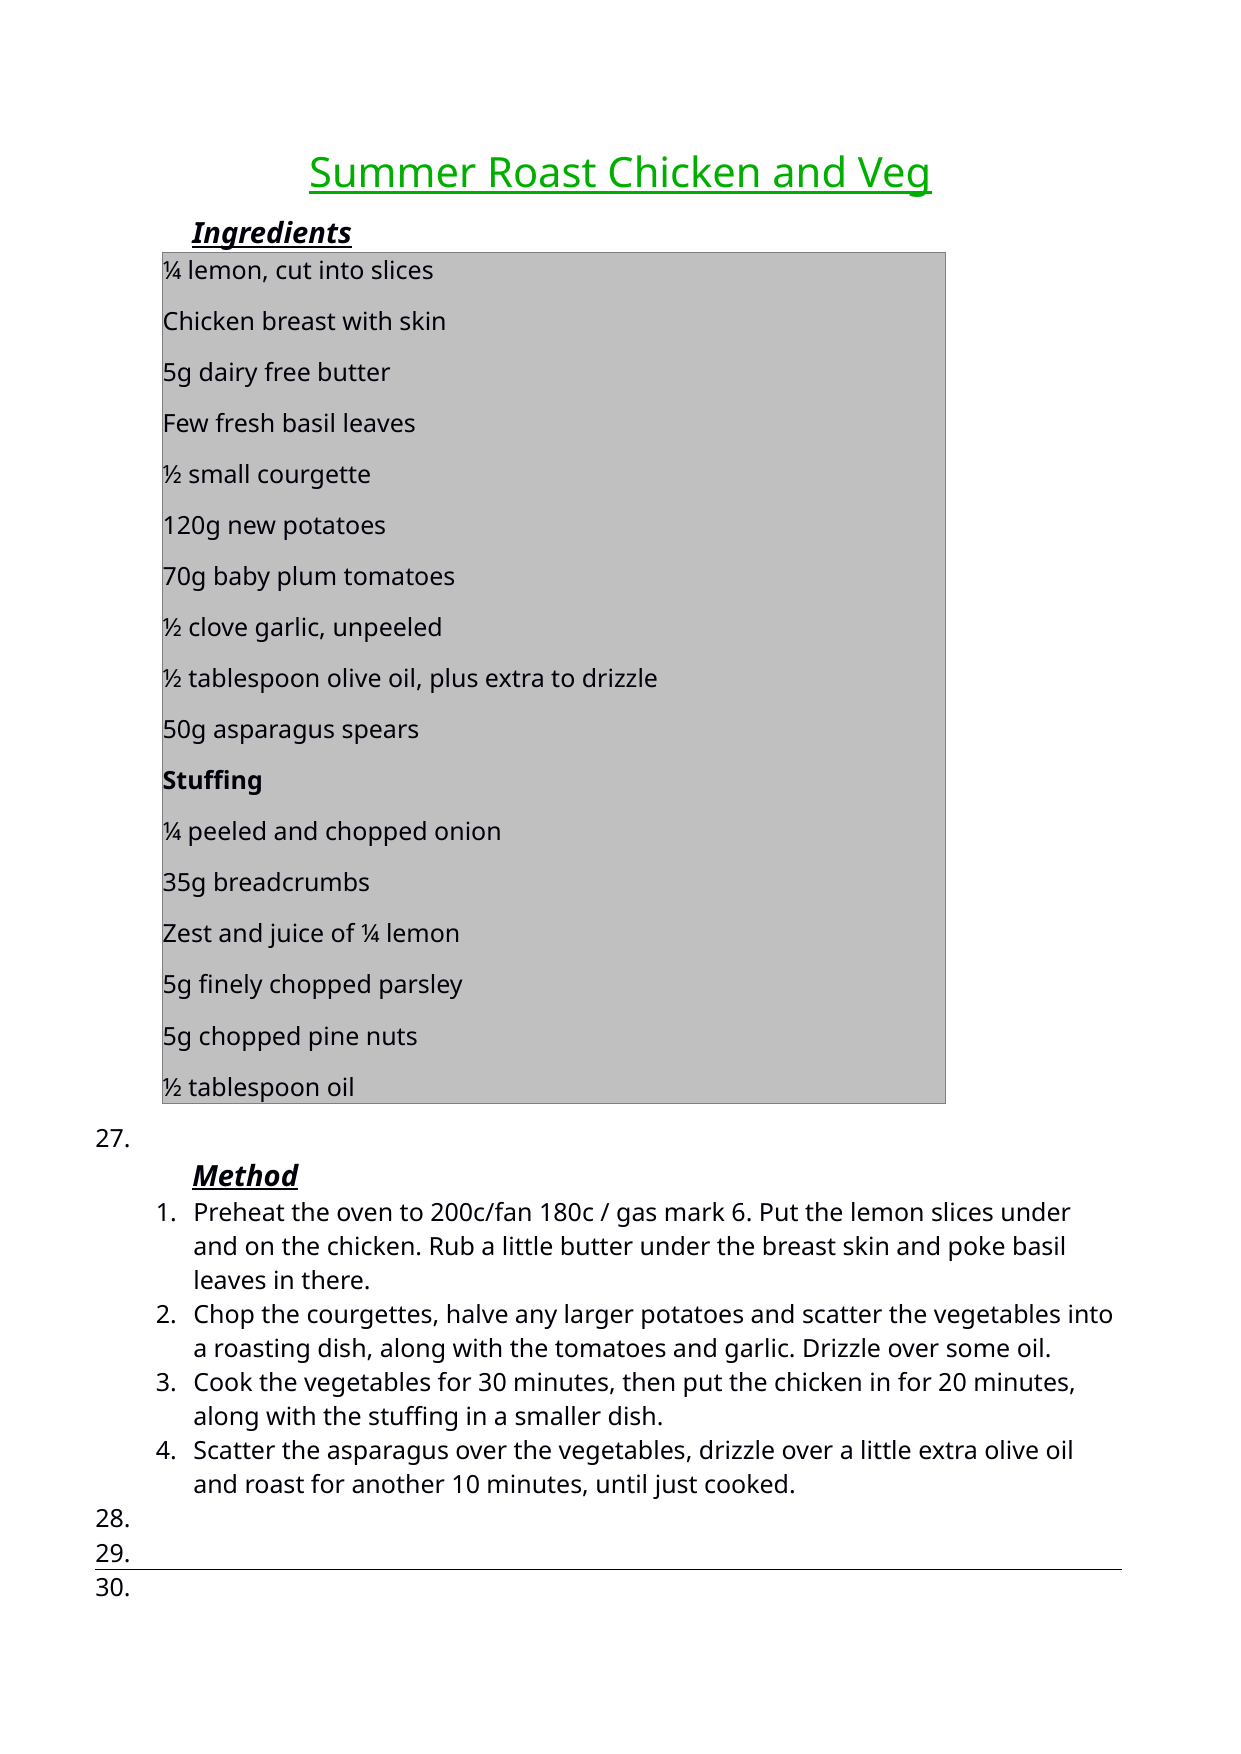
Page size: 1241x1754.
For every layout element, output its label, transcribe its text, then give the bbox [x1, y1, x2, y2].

text ½ tablespoon olive oil, plus extra to drizzle [163, 660, 945, 695]
text Chicken breast with skin [163, 303, 945, 338]
text 5g finely chopped parsley [163, 967, 945, 1001]
text ¼ lemon, cut into slices [163, 253, 945, 287]
text ½ small courgette [163, 456, 945, 491]
list Cook the vegetables for 30 minutes, then put the chicken in for 20 minutes, along with the stuffing in a smaller dish. [156, 1365, 1122, 1433]
text 120g new potatoes [163, 507, 945, 542]
subtitle Method [192, 1155, 1122, 1194]
text 35g breadcrumbs [163, 864, 945, 899]
text 5g dairy free butter [163, 354, 945, 389]
list Scatter the asparagus over the vegetables, drizzle over a little extra olive oil and roast for another 10 minutes, until just cooked. [156, 1433, 1122, 1501]
text Stuffing [163, 762, 945, 797]
text Zest and juice of ¼ lemon [163, 916, 945, 950]
text 70g baby plum tomatoes [163, 558, 945, 593]
subtitle Summer Roast Chicken and Veg [118, 143, 1122, 200]
subtitle Ingredients [192, 212, 1122, 252]
text ½ tablespoon oil [163, 1069, 945, 1103]
list Preheat the oven to 200c/fan 180c / gas mark 6. Put the lemon slices under and on the chicken. Rub a little butter under the breast skin and poke basil leaves in there. [156, 1194, 1122, 1297]
text 5g chopped pine nuts [163, 1018, 945, 1052]
text ¼ peeled and chopped onion [163, 813, 945, 848]
list Chop the courgettes, halve any larger potatoes and scatter the vegetables into a roasting dish, along with the tomatoes and garlic. Drizzle over some oil. [156, 1297, 1122, 1365]
text ½ clove garlic, unpeeled [163, 609, 945, 644]
text Few fresh basil leaves [163, 405, 945, 440]
text 50g asparagus spears [163, 711, 945, 746]
